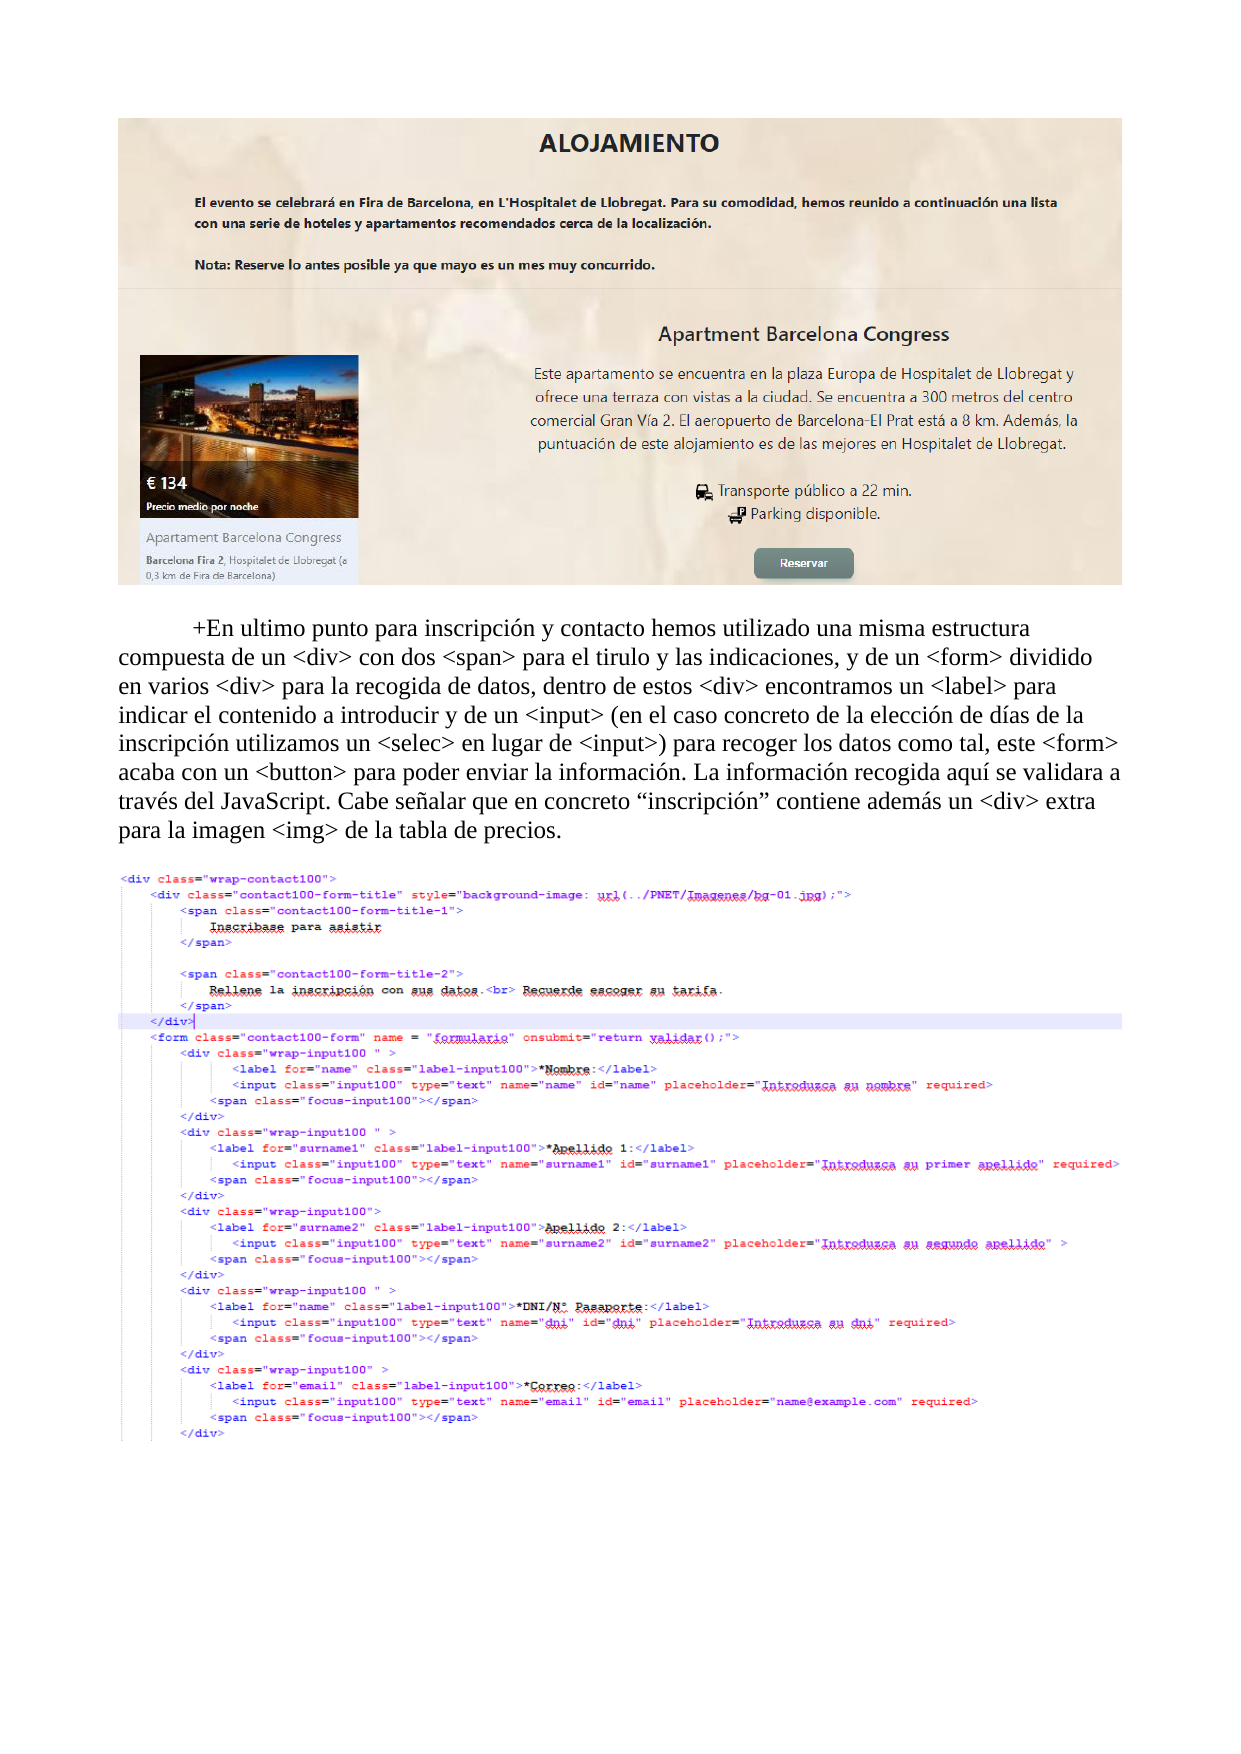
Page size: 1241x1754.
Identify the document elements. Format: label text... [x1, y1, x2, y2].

picture [118, 118, 1123, 585]
text +En ultimo punto para inscripción y contacto hemos utilizado una misma estructura compuesta de un <div> con dos <span> para el tirulo y las indicaciones, y de un <form> dividido en varios <div> para la recogida de datos, dentro de estos <div> encontramos un <label> para indicar el contenido a introducir y de un <input> (en el caso concreto de la elección de días de la inscripción utilizamos un <selec> en lugar de <input>) para recoger los datos como tal, este <form> acaba con un <button> para poder enviar la información. La información recogida aquí se validara a través del JavaScript. Cabe señalar que en concreto “inscripción” contiene además un <div> extra para la imagen <img> de la tabla de precios. [118, 613, 1122, 843]
picture [118, 872, 1123, 1441]
